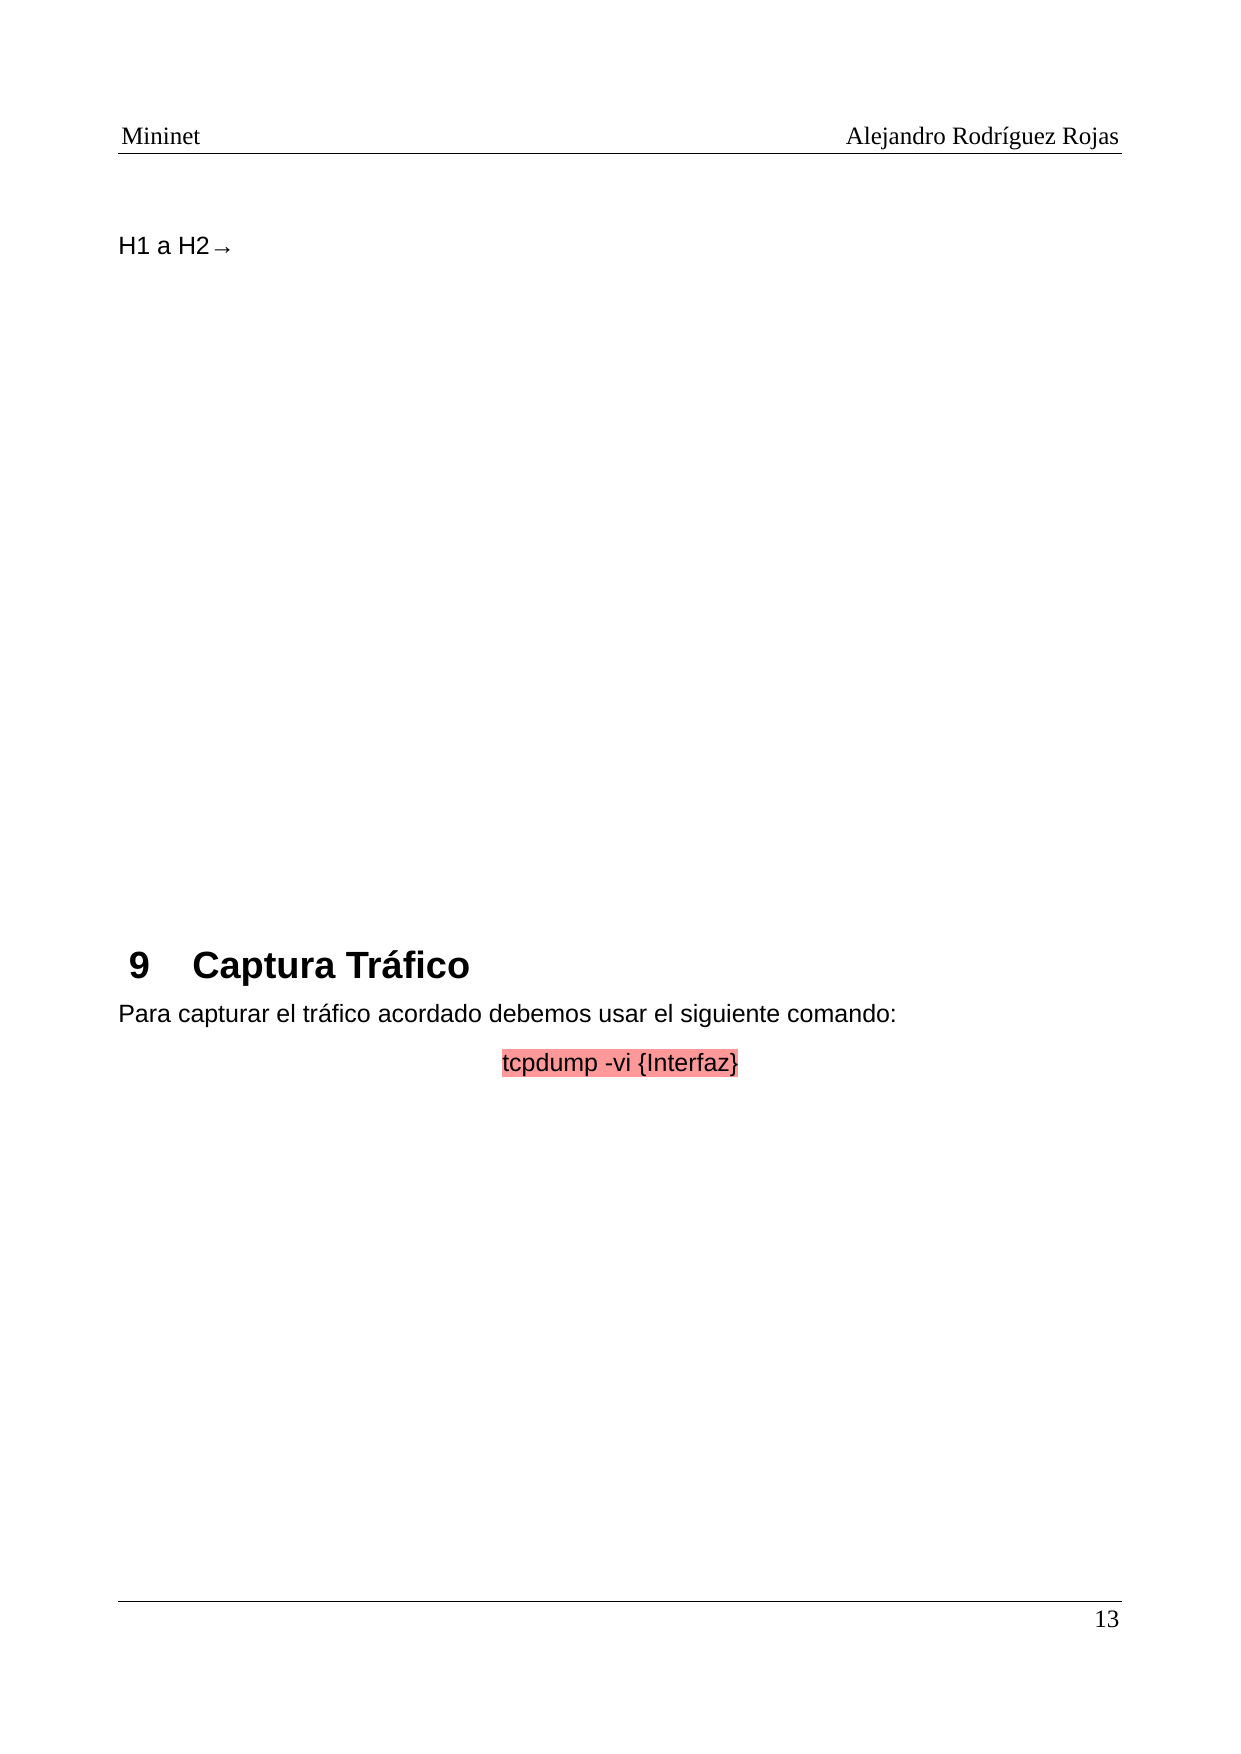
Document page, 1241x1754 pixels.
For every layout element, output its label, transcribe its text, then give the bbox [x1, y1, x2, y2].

text H1 a H2→ [118, 231, 1122, 260]
text tcpdump -vi {Interfaz} [118, 1048, 1122, 1077]
subtitle Captura Tráfico [118, 943, 1122, 987]
text Para capturar el tráfico acordado debemos usar el siguiente comando: [118, 999, 1122, 1028]
